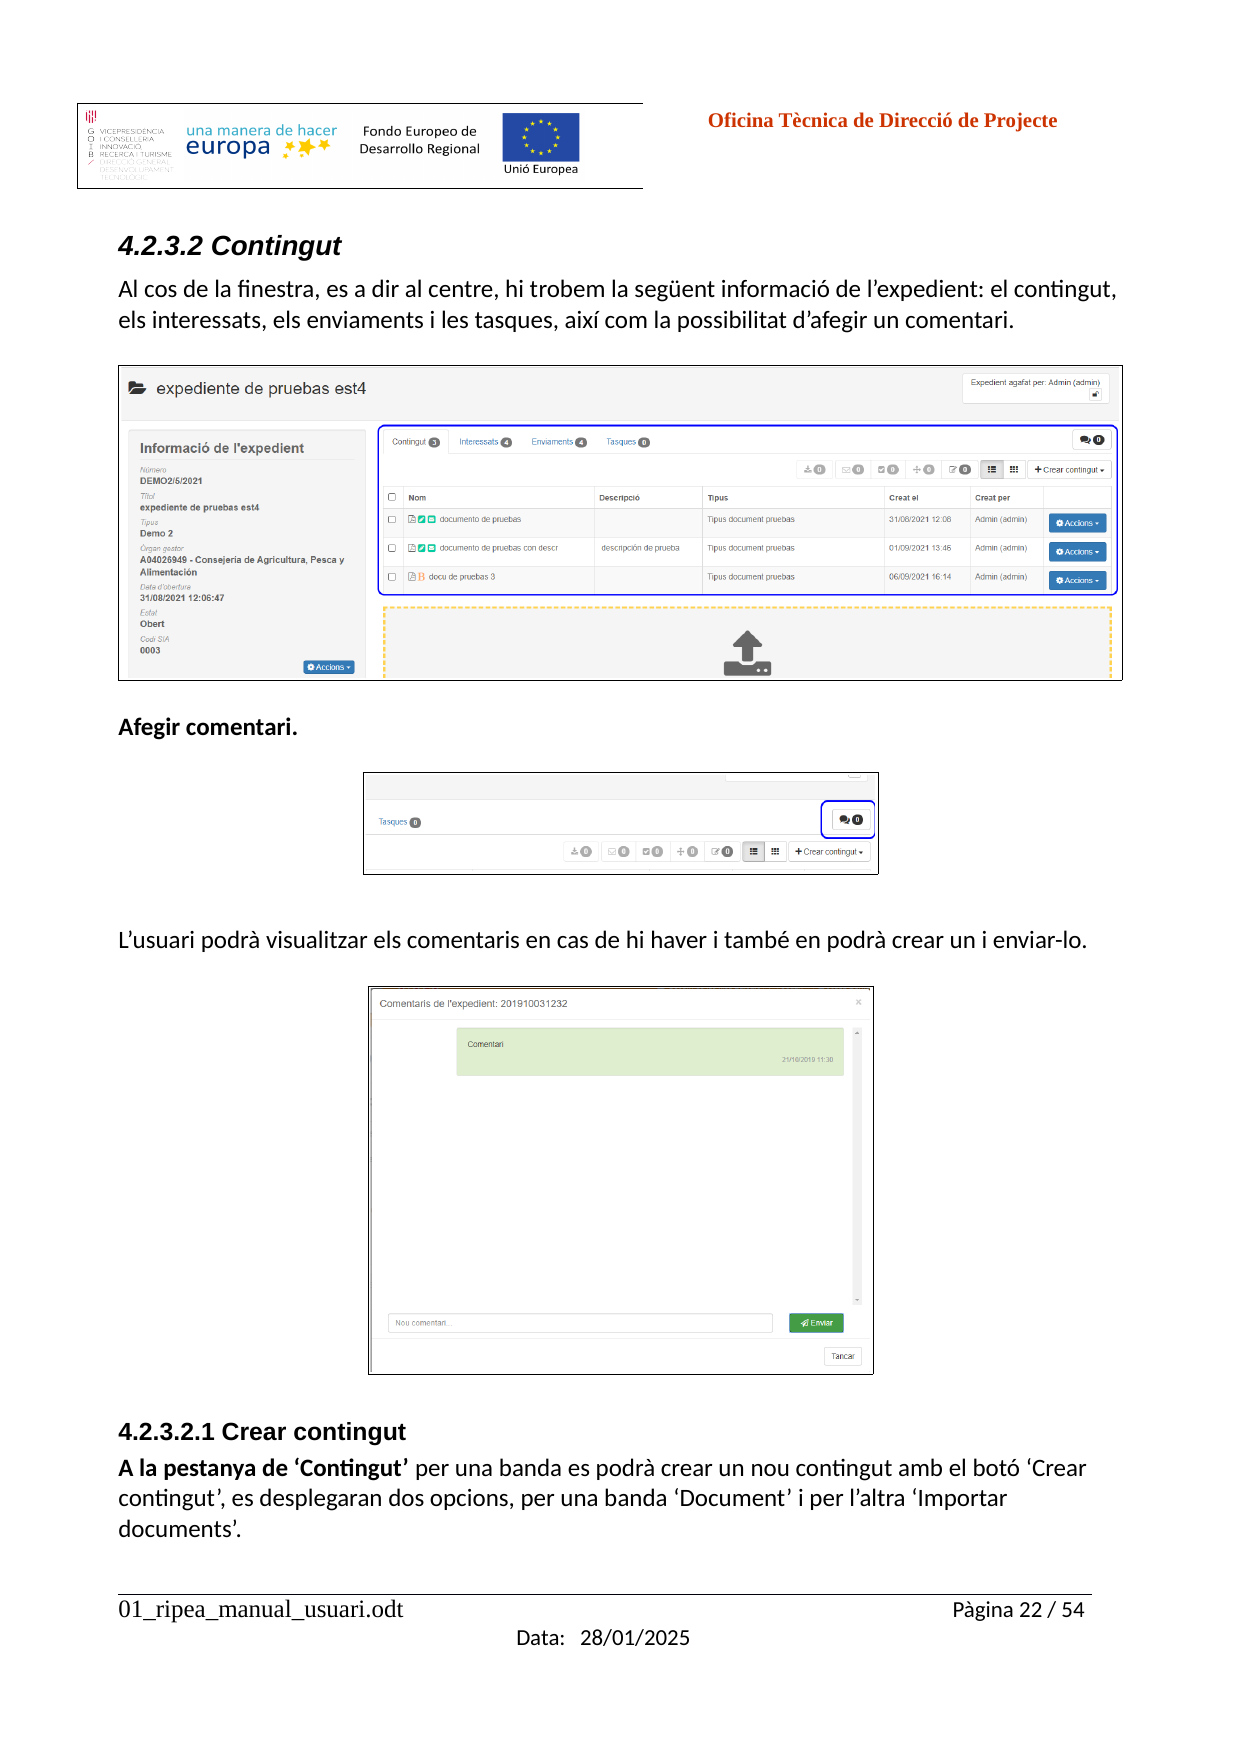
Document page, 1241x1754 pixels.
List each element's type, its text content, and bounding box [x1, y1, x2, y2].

picture [370, 988, 870, 1372]
subtitle 4.2.3.2.1 Crear contingut [118, 1417, 1122, 1446]
text Al cos de la finestra, es a dir al centre, hi trobem la següent informació de l’expedient: el contingut, els interessats, els enviaments i les tasques, així com la possibilitat d’afegir un comentari. [118, 273, 1122, 334]
picture [82, 108, 178, 182]
picture [365, 775, 875, 871]
text Afegir comentari. [118, 711, 1122, 741]
picture [184, 108, 585, 182]
text A la pestanya de ‘Contingut’ per una banda es podrà crear un nou contingut amb el botó ‘Crear contingut’, es desplegaran dos opcions, per una banda ‘Document’ i per l’altra ‘Importar documents’. [118, 1452, 1122, 1543]
subtitle 4.2.3.2 Contingut [118, 229, 1122, 261]
text L’usuari podrà visualitzar els comentaris en cas de hi haver i també en podrà crear un i enviar-lo. [118, 924, 1122, 955]
picture [121, 367, 1119, 678]
